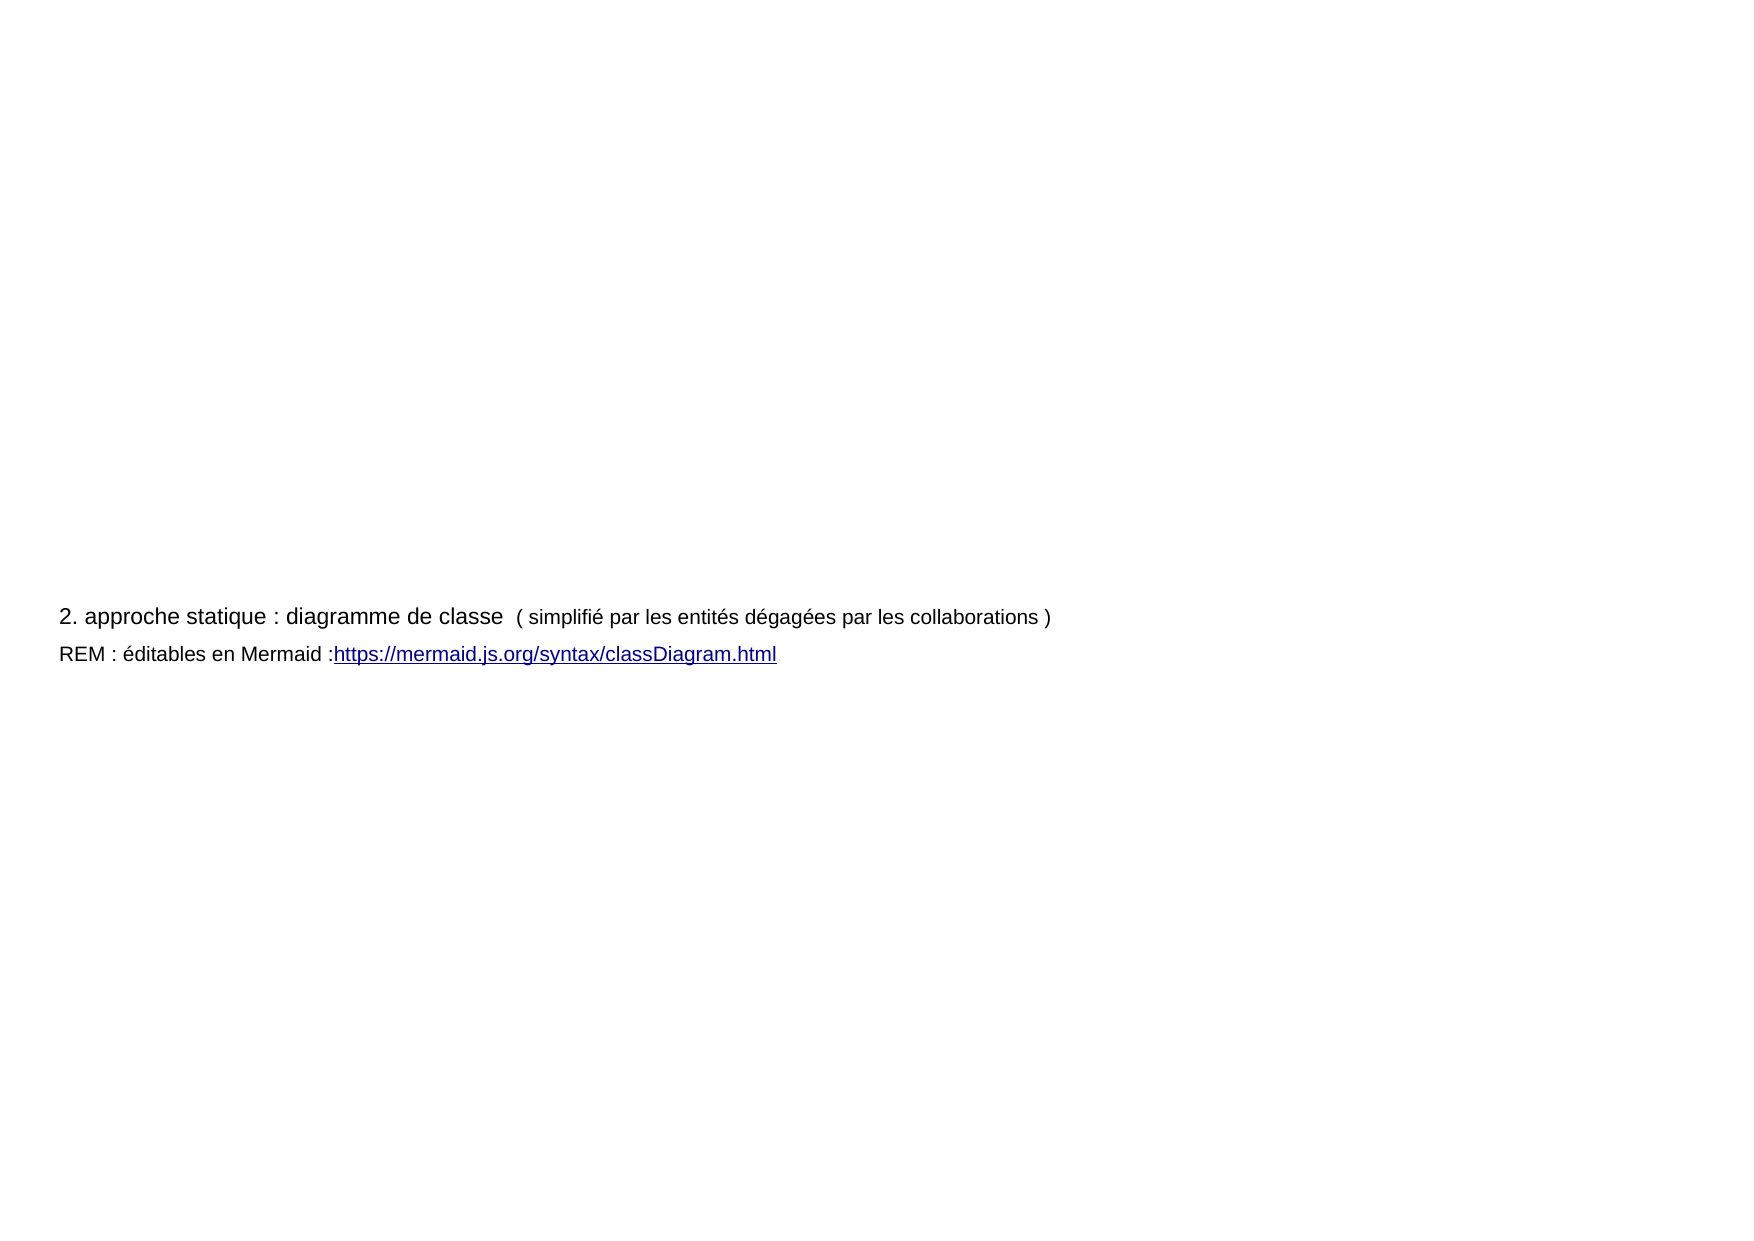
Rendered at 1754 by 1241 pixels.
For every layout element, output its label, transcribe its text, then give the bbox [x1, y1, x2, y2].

text REM : éditables en Mermaid :https://mermaid.js.org/syntax/classDiagram.html [59, 642, 1695, 666]
subtitle 2. approche statique : diagramme de classe ( simplifié par les entités dégagées par les collaborations ) [59, 603, 1695, 629]
